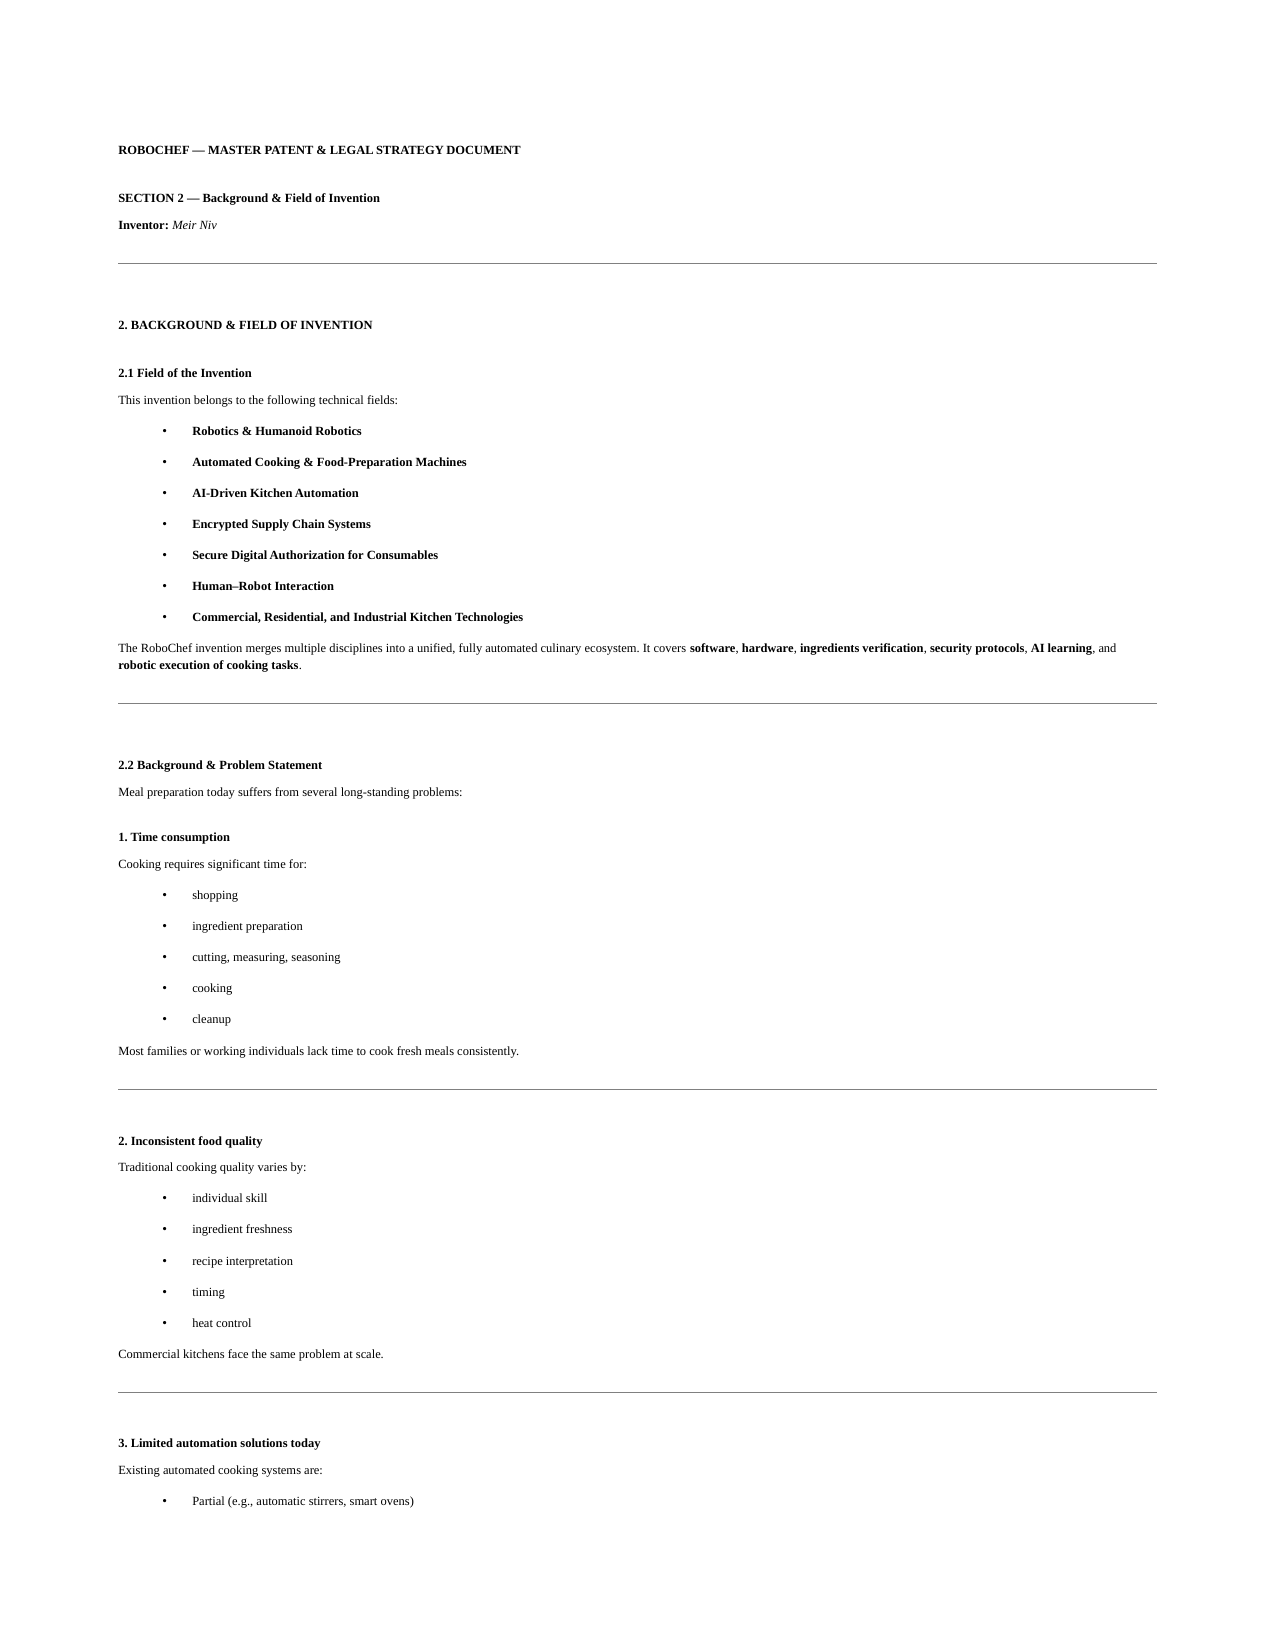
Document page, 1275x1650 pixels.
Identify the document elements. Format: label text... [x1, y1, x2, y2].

list shopping [162, 888, 1157, 902]
text Commercial kitchens face the same problem at scale. [118, 1346, 1157, 1361]
list timing [162, 1284, 1157, 1299]
text Most families or working individuals lack time to cook fresh meals consistently. [118, 1043, 1157, 1058]
subtitle ROBOCHEF — MASTER PATENT & LEGAL STRATEGY DOCUMENT [118, 143, 1157, 157]
list Encrypted Supply Chain Systems [162, 517, 1157, 531]
list heat control [162, 1315, 1157, 1330]
subtitle 2. Inconsistent food quality [118, 1133, 1157, 1148]
list Commercial, Residential, and Industrial Kitchen Technologies [162, 610, 1157, 624]
subtitle SECTION 2 — Background & Field of Invention [118, 191, 1157, 205]
text Existing automated cooking systems are: [118, 1463, 1157, 1477]
subtitle 2. BACKGROUND & FIELD OF INVENTION [118, 318, 1157, 332]
list cooking [162, 981, 1157, 996]
text Traditional cooking quality varies by: [118, 1160, 1157, 1174]
list individual skill [162, 1191, 1157, 1206]
list ingredient freshness [162, 1222, 1157, 1237]
subtitle 1. Time consumption [118, 830, 1157, 844]
list Partial (e.g., automatic stirrers, smart ovens) [162, 1494, 1157, 1508]
list cleanup [162, 1012, 1157, 1027]
text Meal preparation today suffers from several long-standing problems: [118, 784, 1157, 799]
text This invention belongs to the following technical fields: [118, 393, 1157, 407]
text The RoboChef invention merges multiple disciplines into a unified, fully automated culinary ecosystem. It covers software, hardware, ingredients verification, security protocols, AI learning, and robotic execution of cooking tasks. [118, 641, 1157, 672]
subtitle 3. Limited automation solutions today [118, 1436, 1157, 1451]
list recipe interpretation [162, 1253, 1157, 1268]
text Inventor: Meir Niv [118, 218, 1157, 232]
list Secure Digital Authorization for Consumables [162, 548, 1157, 562]
list Robotics & Humanoid Robotics [162, 424, 1157, 438]
list cutting, measuring, seasoning [162, 950, 1157, 964]
list Automated Cooking & Food-Preparation Machines [162, 455, 1157, 469]
list Human–Robot Interaction [162, 579, 1157, 593]
list AI-Driven Kitchen Automation [162, 486, 1157, 500]
subtitle 2.2 Background & Problem Statement [118, 758, 1157, 772]
list ingredient preparation [162, 919, 1157, 933]
text Cooking requires significant time for: [118, 857, 1157, 871]
subtitle 2.1 Field of the Invention [118, 366, 1157, 380]
